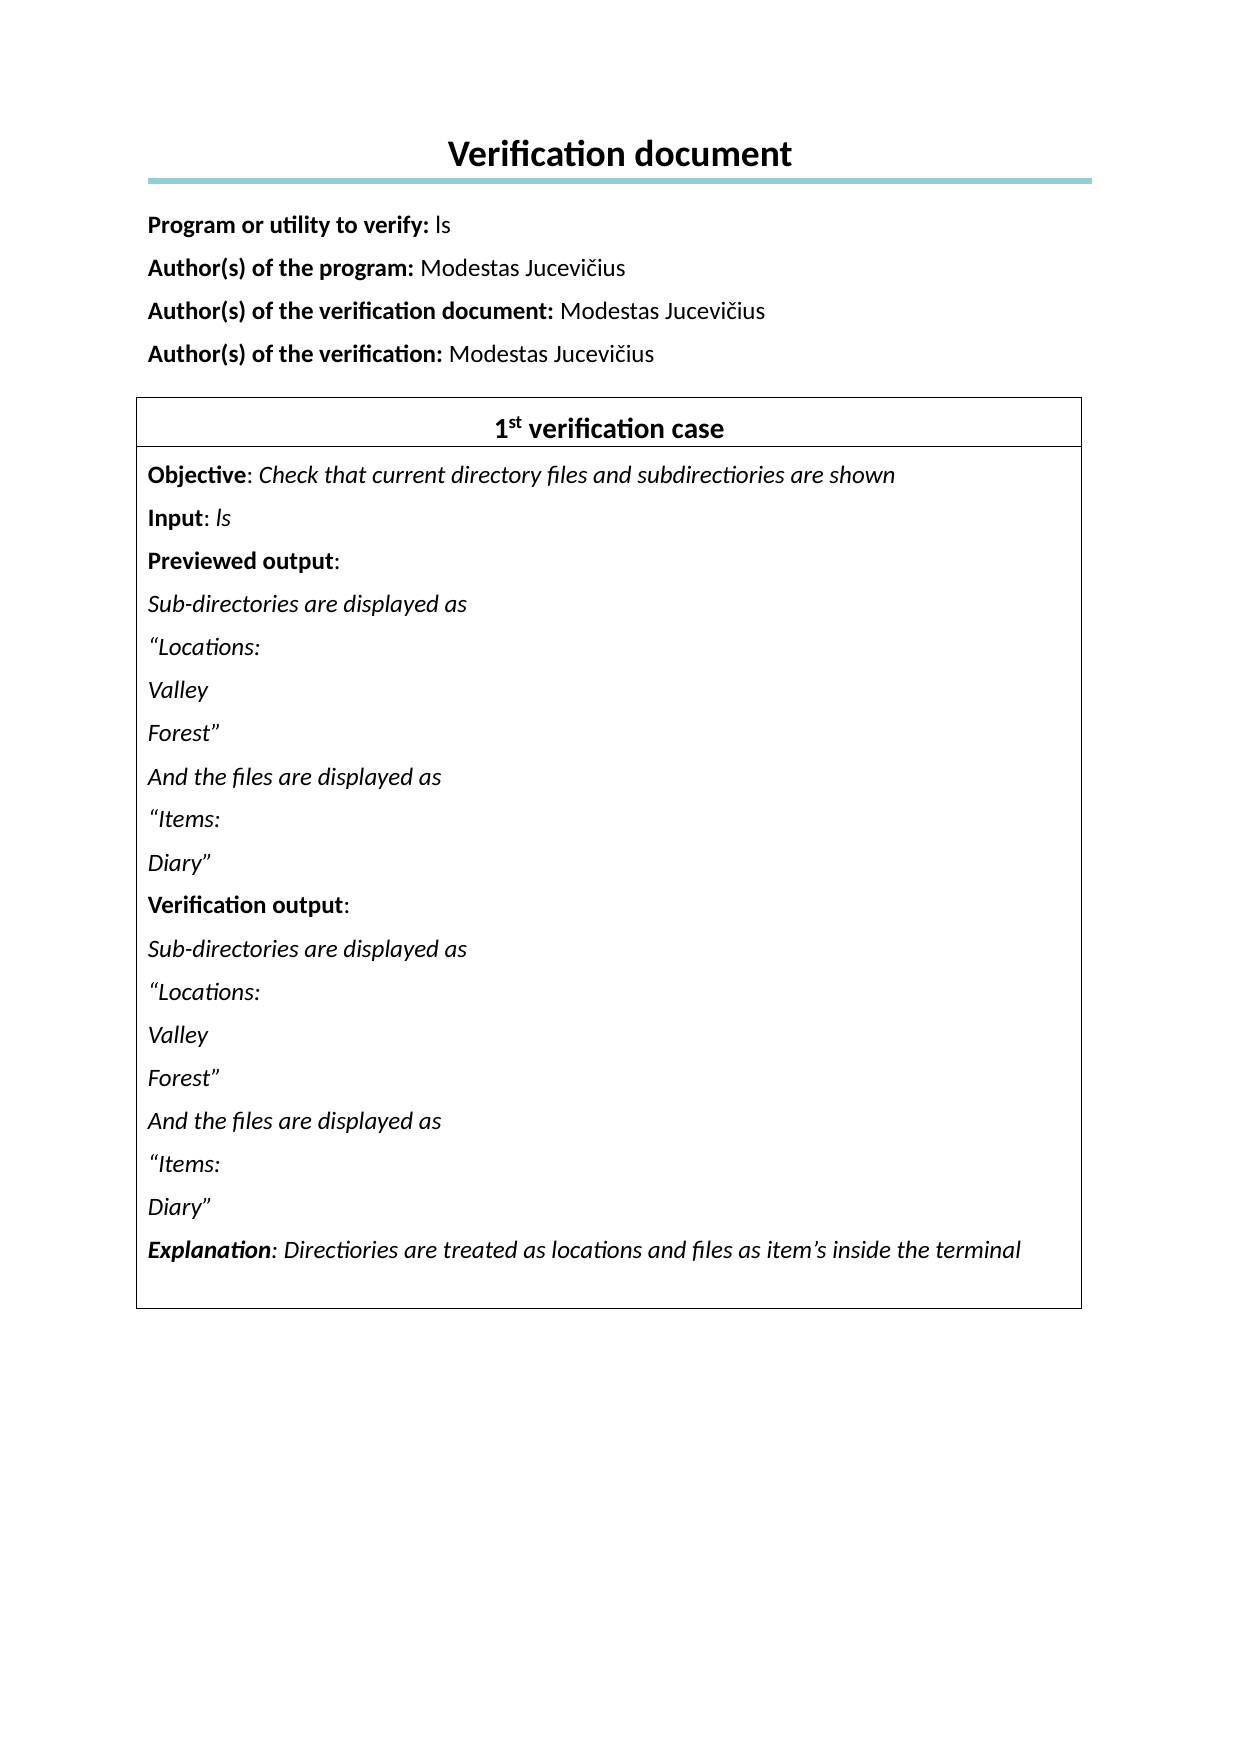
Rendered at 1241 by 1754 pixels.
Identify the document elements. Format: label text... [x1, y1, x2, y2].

text Program or utility to verify: ls [148, 209, 1092, 240]
text Verification document [148, 130, 1092, 178]
text Author(s) of the verification: Modestas Jucevičius [148, 338, 1092, 369]
table_header 1st verification case [137, 398, 1081, 446]
table_cell Objective: Check that current directory files and subdirectiories are shown Input: ls Previewed output: Sub-directories are displayed as “Locations: Valley Forest” And the files are displayed as “Items: Diary” Verification output: Sub-directories are displayed as “Locations: Valley Forest” And the files are displayed as “Items: Diary” Explanation: Directiories are treated as locations and files as item’s inside the terminal [137, 447, 1081, 1307]
text Author(s) of the verification document: Modestas Jucevičius [148, 295, 1092, 326]
text Author(s) of the program: Modestas Jucevičius [148, 252, 1092, 283]
